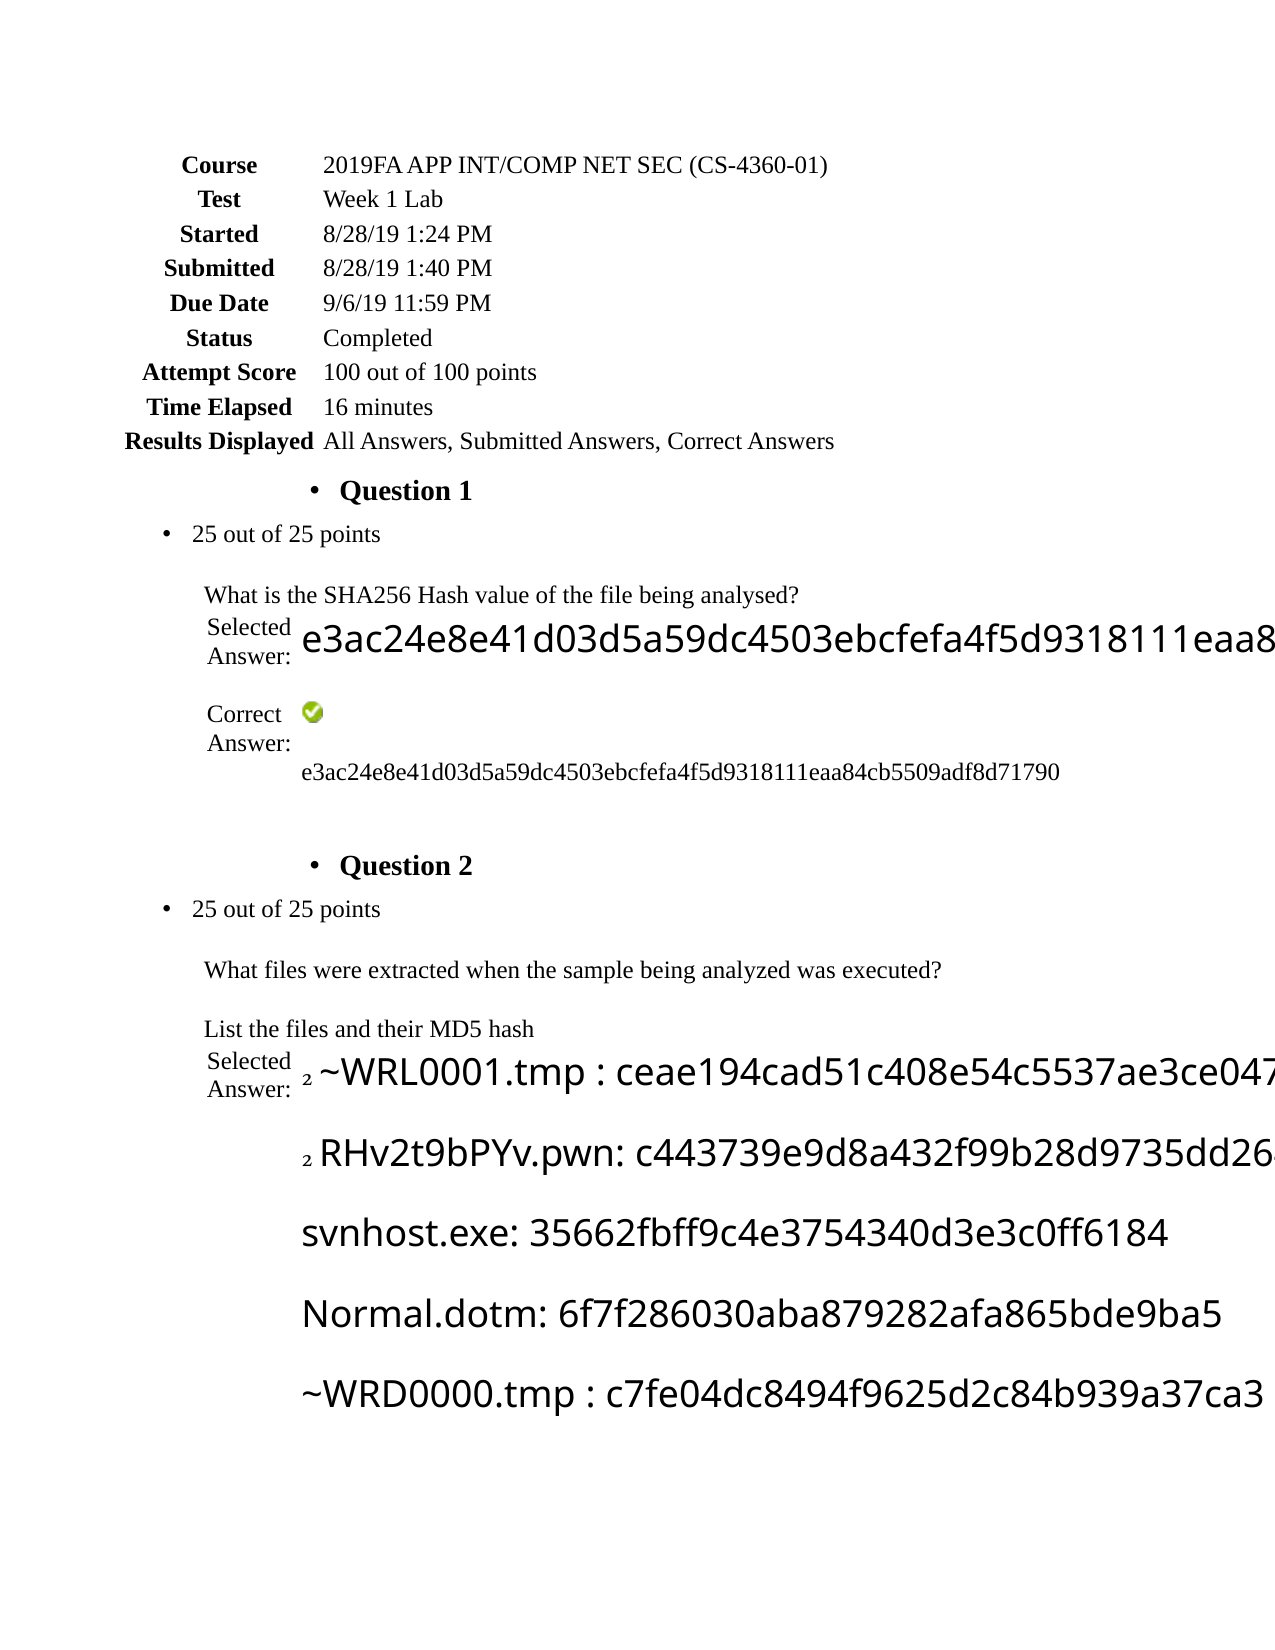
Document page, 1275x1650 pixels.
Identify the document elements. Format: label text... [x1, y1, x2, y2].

table_cell What files were extracted when the sample being analyzed was executed? List the files and their MD5 hash [200, 953, 1275, 1454]
table_cell [192, 578, 200, 833]
table_cell 8/28/19 1:24 PM [320, 216, 856, 251]
table_cell All Answers, Submitted Answers, Correct Answers [320, 424, 856, 458]
subtitle Question 1 [309, 473, 1157, 506]
table_cell Week 1 Lab [320, 181, 856, 216]
table_header Selected Answer: [204, 1043, 298, 1451]
table_header [192, 941, 200, 952]
table_header e3ac24e8e41d03d5a59dc4503ebcfefa4f5d9318111eaa84cb5509adf8d71790 [298, 609, 1275, 696]
table_header 2019FA APP INT/COMP NET SEC (CS-4360-01) [320, 147, 856, 181]
table_header  ~WRL0001.tmp : ceae194cad51c408e54c5537ae3ce047  RHv2t9bPYv.pwn: c443739e9d8a432f99b28d9735dd2640 svnhost.exe: 35662fbff9c4e3754340d3e3c0ff6184 Normal.dotm: 6f7f286030aba879282afa865bde9ba5 ~WRD0000.tmp : c7fe04dc8494f9625d2c84b939a37ca3 index.dat : no hash  ~$ac24e8e41d03d5a59dc4503ebcfefa4f5d9318111eaa84cb5509adf8d71790.doc : no hash  ~$Normal.dotm : no hash  e3ac24e8e41d03d5a59dc4503ebcfefa4f5d9318111eaa84cb5509adf8d71790.LNK : no hash  DD768831.emf : no hash [298, 1043, 1275, 1451]
table_cell 16 minutes [320, 389, 856, 423]
table_cell e3ac24e8e41d03d5a59dc4503ebcfefa4f5d9318111eaa84cb5509adf8d71790 [298, 696, 1275, 819]
table_cell Test [118, 181, 320, 216]
table_header [200, 941, 1275, 952]
table_cell Attempt Score [118, 354, 320, 389]
table_header Selected Answer: [204, 609, 298, 696]
table_cell Submitted [118, 251, 320, 285]
table_cell Status [118, 320, 320, 354]
table_cell Correct Answer: [204, 696, 298, 819]
table_cell 8/28/19 1:40 PM [320, 251, 856, 285]
list 25 out of 25 points [162, 894, 1157, 923]
table_cell [192, 953, 200, 1454]
list 25 out of 25 points [162, 519, 1157, 548]
subtitle Question 2 [309, 848, 1157, 881]
table_cell Completed [320, 320, 856, 354]
table_cell [200, 822, 1275, 833]
table_cell Results Displayed [118, 424, 320, 458]
table_cell 100 out of 100 points [320, 354, 856, 389]
table_header Course [118, 147, 320, 181]
picture [301, 700, 323, 723]
table_cell Started [118, 216, 320, 251]
table_header [200, 566, 1275, 577]
table_cell What is the SHA256 Hash value of the file being analysed? [200, 578, 1275, 822]
table_cell Time Elapsed [118, 389, 320, 423]
table_cell Due Date [118, 285, 320, 320]
table_header [192, 566, 200, 577]
table_cell 9/6/19 11:59 PM [320, 285, 856, 320]
